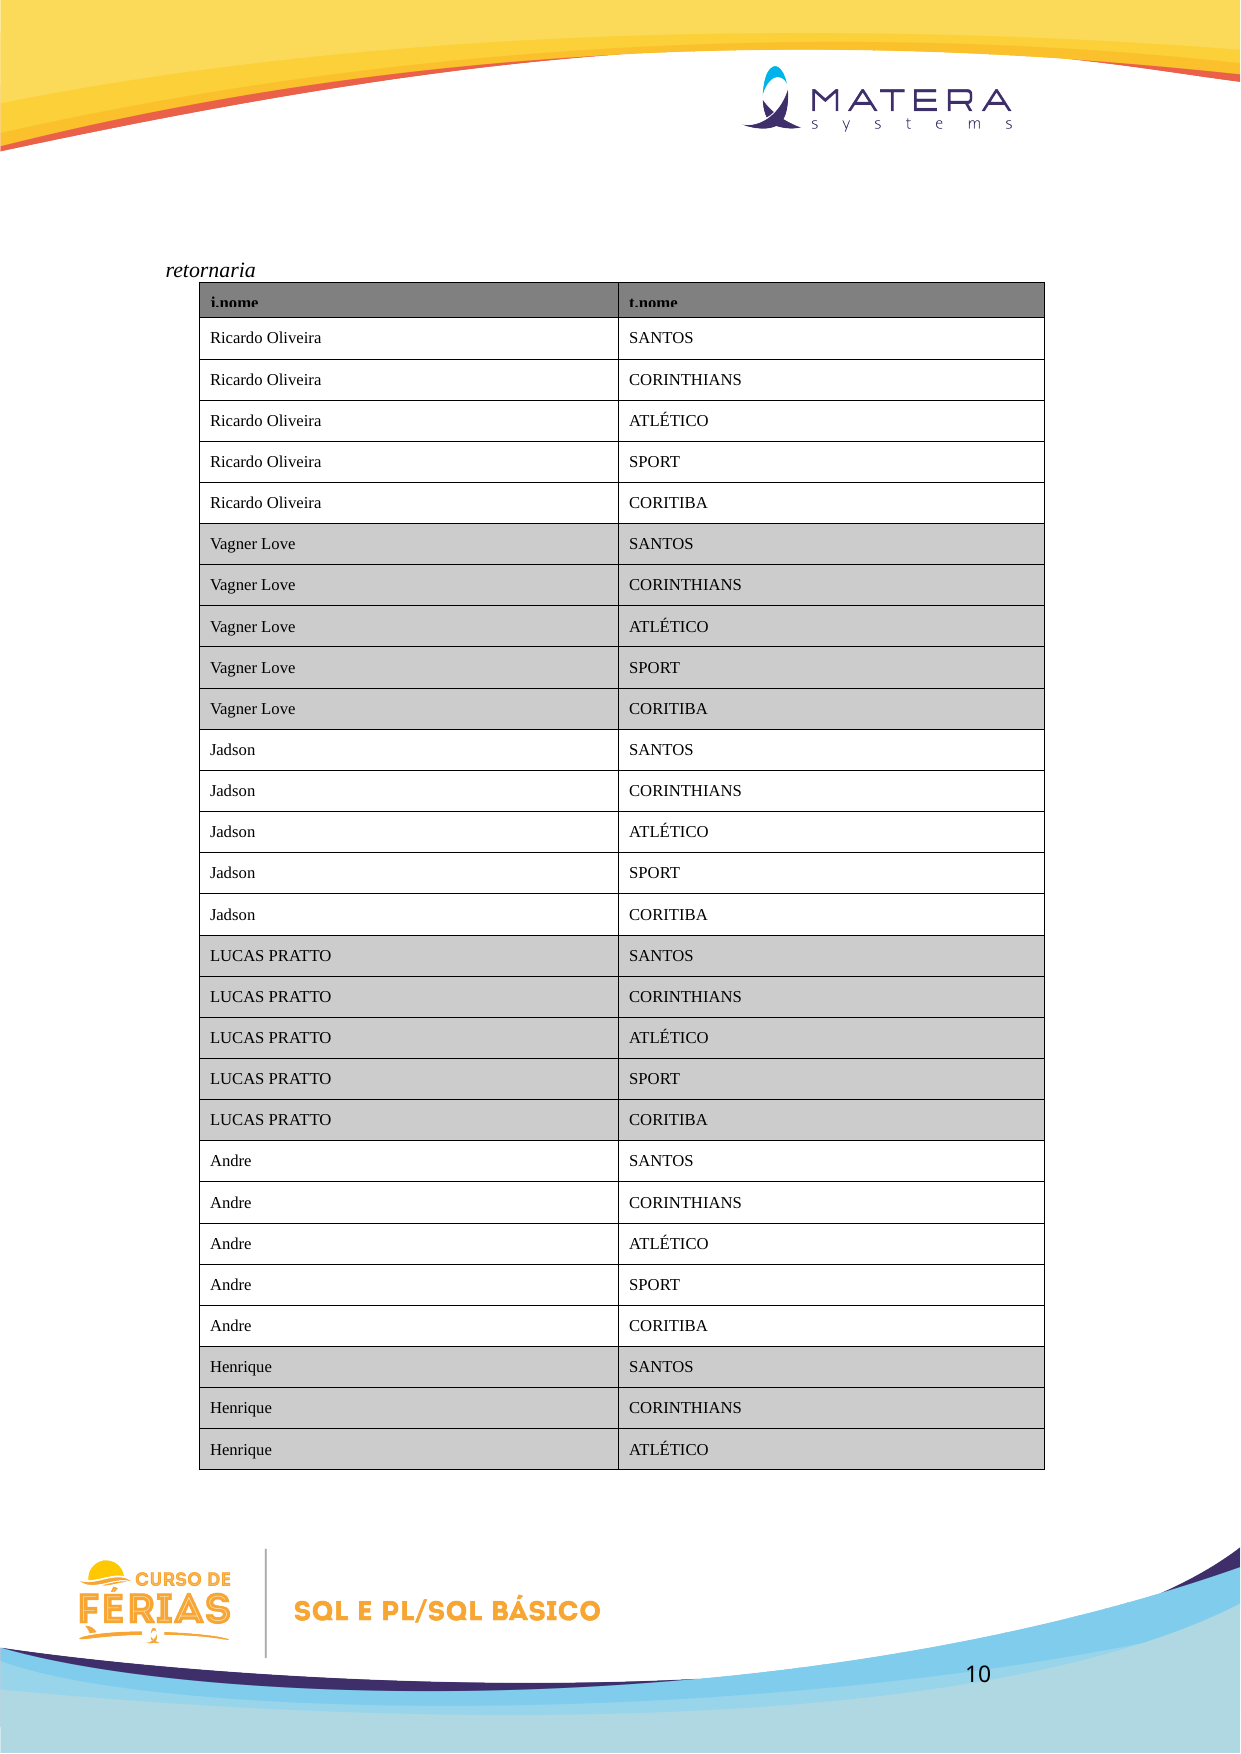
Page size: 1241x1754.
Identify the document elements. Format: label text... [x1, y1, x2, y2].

table_cell Vagner Love [200, 689, 618, 729]
table_cell CORINTHIANS [619, 360, 1044, 399]
table_cell Vagner Love [200, 524, 618, 564]
table_cell CORINTHIANS [619, 977, 1044, 1017]
table_header j.nome [200, 283, 618, 317]
table_cell SPORT [619, 1059, 1044, 1099]
table_cell SANTOS [619, 524, 1044, 564]
table_cell SANTOS [619, 318, 1044, 358]
table_cell Ricardo Oliveira [200, 401, 618, 441]
table_cell Ricardo Oliveira [200, 483, 618, 523]
table_cell LUCAS PRATTO [200, 1059, 618, 1099]
table_cell SPORT [619, 1265, 1044, 1305]
table_cell Henrique [200, 1429, 618, 1469]
table_cell SPORT [619, 442, 1044, 482]
table_cell CORITIBA [619, 483, 1044, 523]
table_cell CORITIBA [619, 689, 1044, 729]
table_cell Jadson [200, 771, 618, 811]
table_cell Jadson [200, 812, 618, 852]
table_cell Andre [200, 1182, 618, 1222]
table_cell CORITIBA [619, 1306, 1044, 1346]
table_cell LUCAS PRATTO [200, 936, 618, 976]
table_cell CORINTHIANS [619, 1182, 1044, 1222]
table_cell Jadson [200, 730, 618, 770]
table_cell CORINTHIANS [619, 771, 1044, 811]
table_cell Ricardo Oliveira [200, 442, 618, 482]
picture [0, 0, 1241, 1753]
table_cell Andre [200, 1224, 618, 1264]
table_cell CORITIBA [619, 1100, 1044, 1140]
table_cell SANTOS [619, 1347, 1044, 1387]
table_cell Ricardo Oliveira [200, 318, 618, 358]
table_header t.nome [619, 283, 1044, 317]
table_cell ATLÉTICO [619, 606, 1044, 646]
table_cell ATLÉTICO [619, 1018, 1044, 1058]
table_cell CORINTHIANS [619, 1388, 1044, 1428]
table_cell ATLÉTICO [619, 401, 1044, 441]
table_cell CORINTHIANS [619, 565, 1044, 605]
table_cell ATLÉTICO [619, 1224, 1044, 1264]
table_cell SPORT [619, 853, 1044, 893]
table_cell Vagner Love [200, 647, 618, 688]
table_cell SANTOS [619, 1141, 1044, 1181]
table_cell Jadson [200, 853, 618, 893]
table_cell Andre [200, 1141, 618, 1181]
table_cell SANTOS [619, 936, 1044, 976]
table_cell Henrique [200, 1388, 618, 1428]
table_cell ATLÉTICO [619, 812, 1044, 852]
table_cell LUCAS PRATTO [200, 1018, 618, 1058]
table_cell CORITIBA [619, 894, 1044, 934]
table_cell LUCAS PRATTO [200, 1100, 618, 1140]
table_cell Jadson [200, 894, 618, 934]
table_cell LUCAS PRATTO [200, 977, 618, 1017]
text retornaria [165, 257, 1152, 282]
table_cell Henrique [200, 1347, 618, 1387]
table_cell ATLÉTICO [619, 1429, 1044, 1469]
table_cell Ricardo Oliveira [200, 360, 618, 399]
table_cell Vagner Love [200, 606, 618, 646]
table_cell Vagner Love [200, 565, 618, 605]
table_cell Andre [200, 1265, 618, 1305]
table_cell SANTOS [619, 730, 1044, 770]
table_cell Andre [200, 1306, 618, 1346]
table_cell SPORT [619, 647, 1044, 688]
